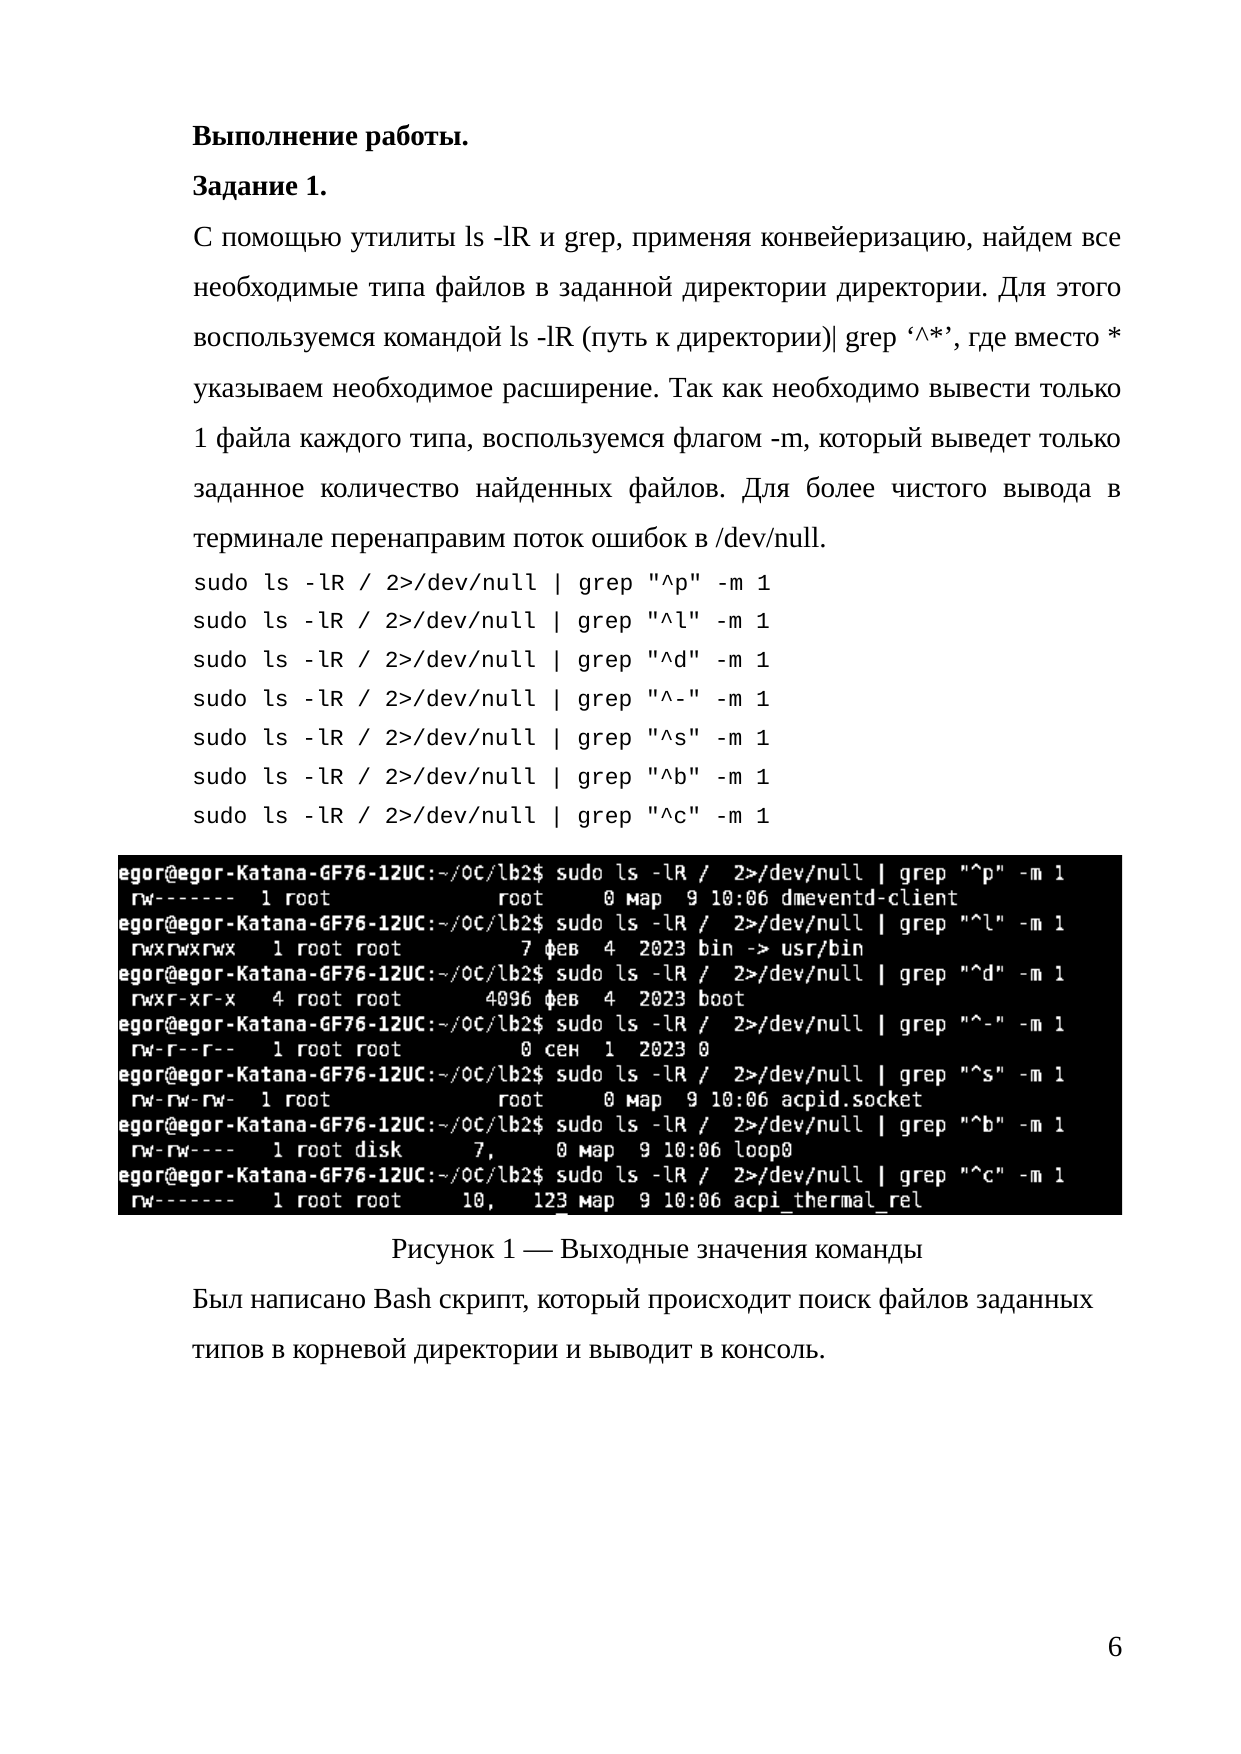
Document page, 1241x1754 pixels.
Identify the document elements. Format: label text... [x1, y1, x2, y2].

list С помощью утилиты ls -lR и grep, применяя конвейеризацию, найдем все необходимые типа файлов в заданной директории директории. Для этого воспользуемся командой ls -lR (путь к директории)| grep ‘^*’, где вместо * указываем необходимое расширение. Так как необходимо вывести только 1 файла каждого типа, воспользуемся флагом -m, который выведет только заданное количество найденных файлов. Для более чистого вывода в терминале перенаправим поток ошибок в /dev/null. [156, 219, 1122, 554]
text sudo ls -lR / 2>/dev/null | grep "^l" -m 1 [118, 610, 1122, 636]
text sudo ls -lR / 2>/dev/null | grep "^c" -m 1 [118, 804, 1122, 830]
picture [118, 855, 1123, 1215]
text Рисунок 1 — Выходные значения команды [118, 1215, 1122, 1264]
subtitle Выполнение работы. [118, 118, 1122, 152]
list sudo ls -lR / 2>/dev/null | grep "^p" -m 1 [156, 571, 1122, 597]
text Был написано Bash скрипт, который происходит поиск файлов заданных типов в корневой директории и выводит в консоль. [118, 1281, 1122, 1365]
text sudo ls -lR / 2>/dev/null | grep "^d" -m 1 [118, 649, 1122, 674]
text sudo ls -lR / 2>/dev/null | grep "^b" -m 1 [118, 765, 1122, 791]
text [118, 843, 1122, 855]
text sudo ls -lR / 2>/dev/null | grep "^s" -m 1 [118, 726, 1122, 752]
text Задание 1. [118, 168, 1122, 202]
text sudo ls -lR / 2>/dev/null | grep "^-" -m 1 [118, 687, 1122, 713]
